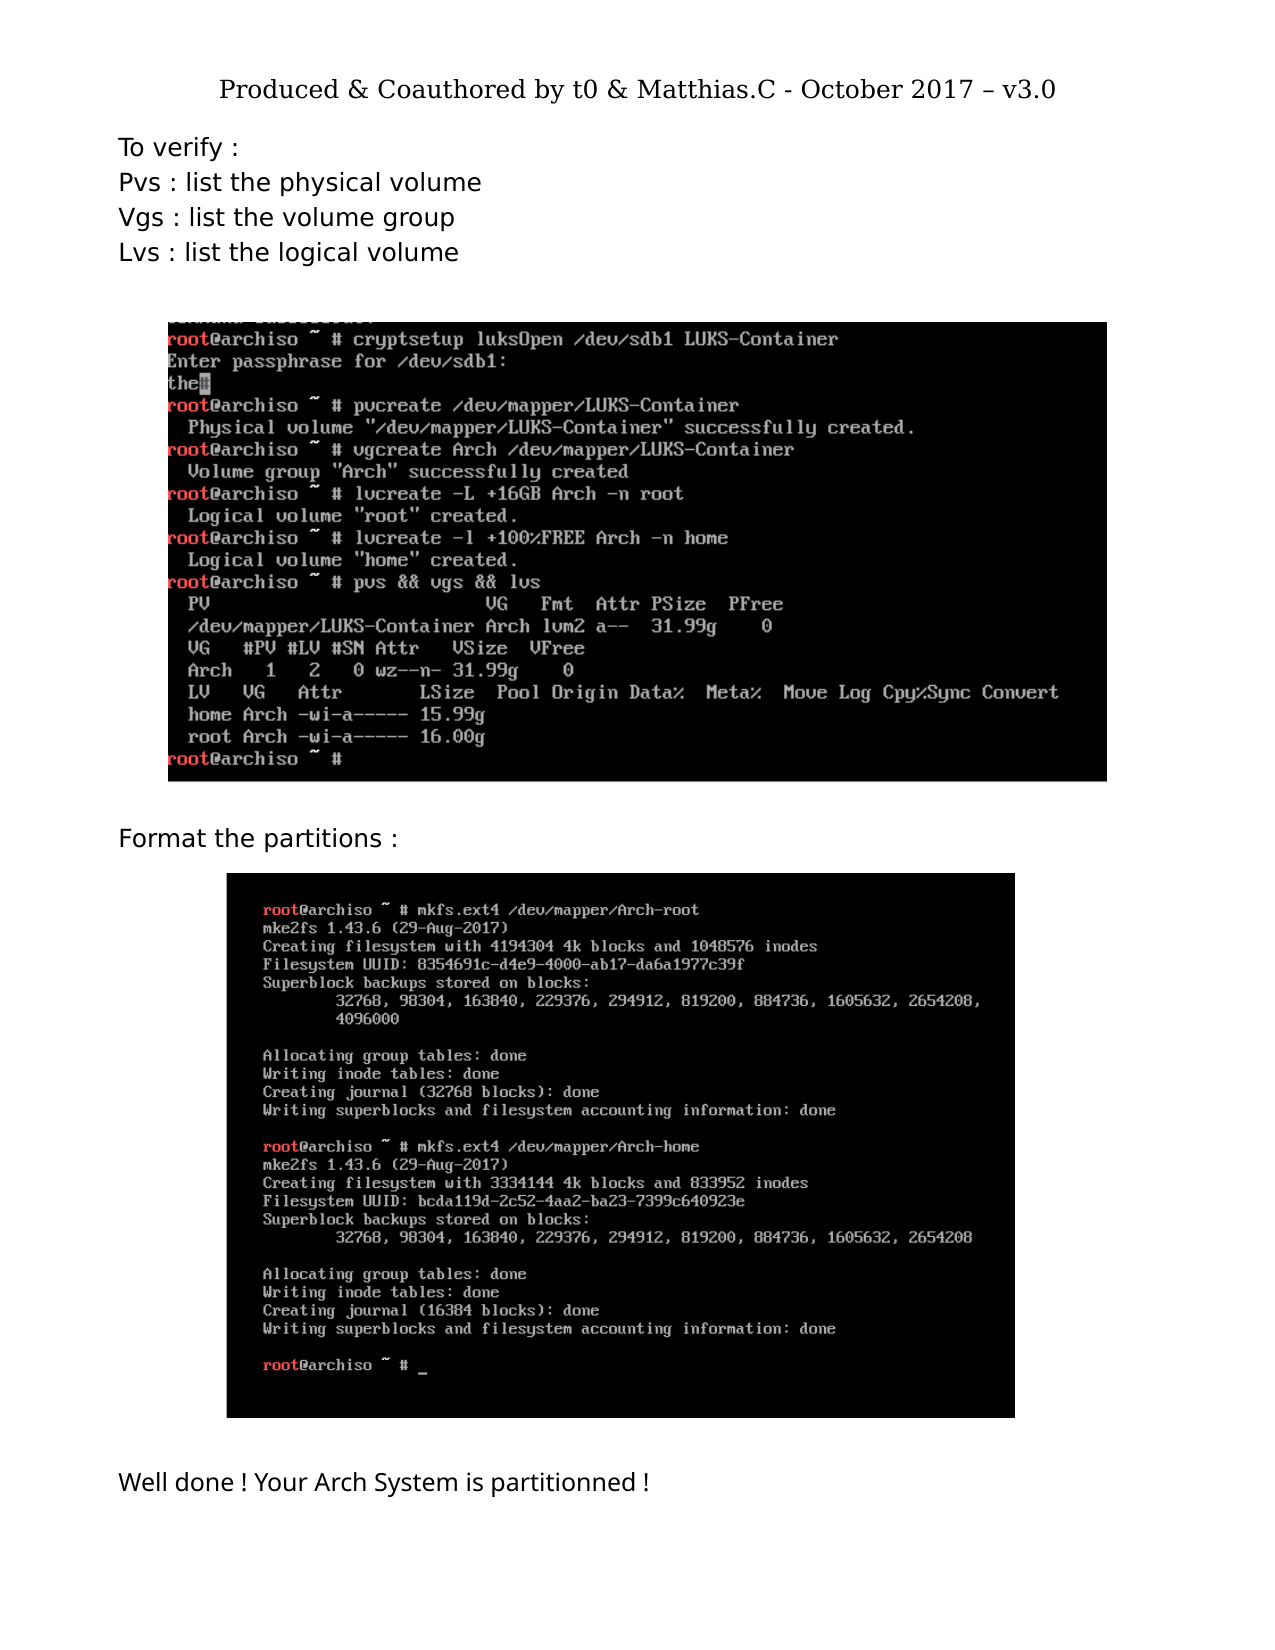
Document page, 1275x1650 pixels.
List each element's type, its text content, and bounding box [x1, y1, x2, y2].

text Pvs : list the physical volume [118, 169, 1157, 198]
picture [168, 322, 1107, 783]
text Well done ! Your Arch System is partitionned ! [118, 1465, 1157, 1499]
text Lvs : list the logical volume [118, 239, 1157, 268]
text Format the partitions : [118, 824, 1157, 853]
text Vgs : list the volume group [118, 204, 1157, 233]
picture [226, 873, 1015, 1418]
text To verify : [118, 134, 1157, 163]
